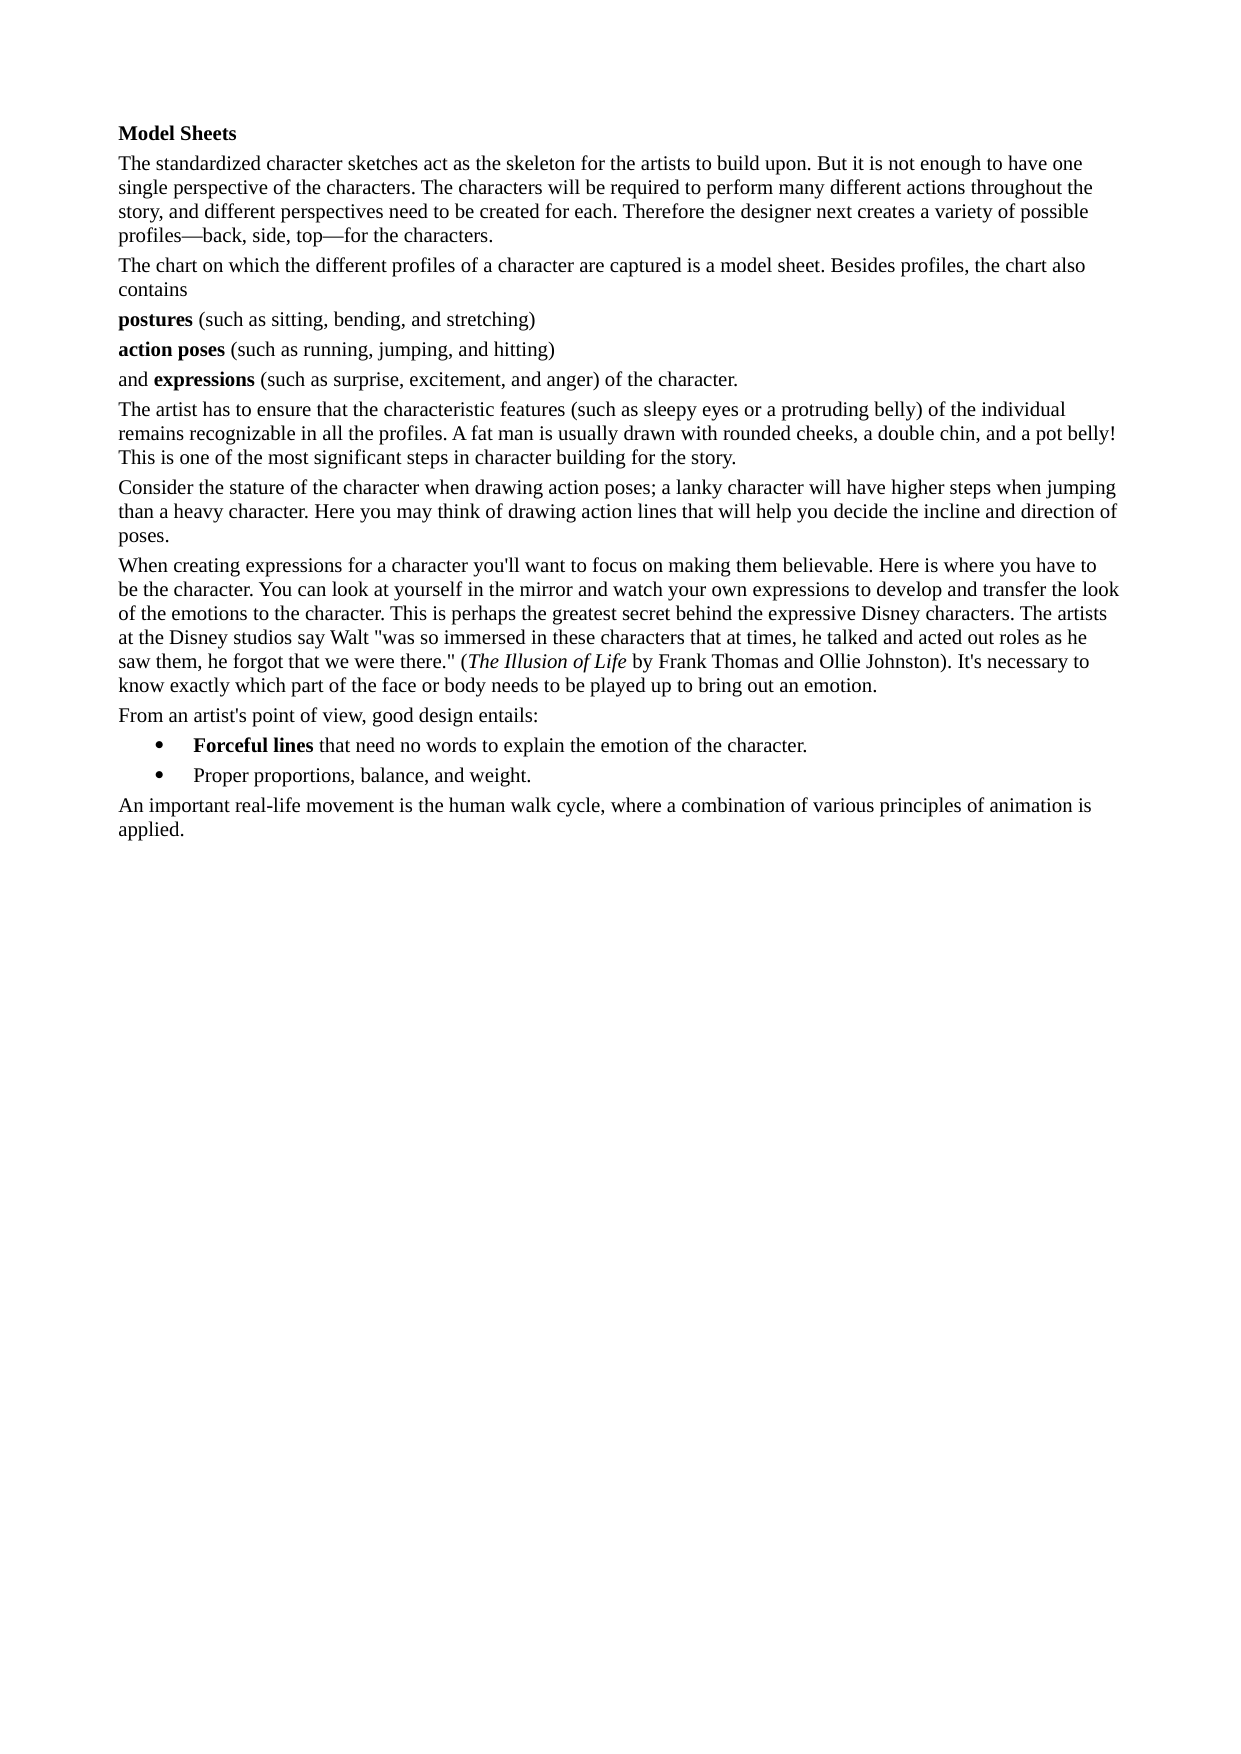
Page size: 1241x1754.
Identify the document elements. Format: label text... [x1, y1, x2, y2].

text and expressions (such as surprise, excitement, and anger) of the character. [118, 367, 1122, 391]
text From an artist's point of view, good design entails: [118, 703, 1122, 727]
text action poses (such as running, jumping, and hitting) [118, 337, 1122, 361]
text postures (such as sitting, bending, and stretching) [118, 307, 1122, 331]
text The artist has to ensure that the characteristic features (such as sleepy eyes or a protruding belly) of the individual remains recognizable in all the profiles. A fat man is usually drawn with rounded cheeks, a double chin, and a pot belly! This is one of the most significant steps in character building for the story. [118, 397, 1122, 469]
text When creating expressions for a character you'll want to focus on making them believable. Here is where you have to be the character. You can look at yourself in the mirror and watch your own expressions to develop and transfer the look of the emotions to the character. This is perhaps the greatest secret behind the expressive Disney characters. The artists at the Disney studios say Walt "was so immersed in these characters that at times, he talked and acted out roles as he saw them, he forgot that we were there." (The Illusion of Life by Frank Thomas and Ollie Johnston). It's necessary to know exactly which part of the face or body needs to be played up to bring out an emotion. [118, 553, 1122, 697]
list Forceful lines that need no words to explain the emotion of the character. [156, 733, 1122, 757]
text Model Sheets [118, 121, 1122, 145]
text Consider the stature of the character when drawing action poses; a lanky character will have higher steps when jumping than a heavy character. Here you may think of drawing action lines that will help you decide the incline and direction of poses. [118, 475, 1122, 547]
text The chart on which the different profiles of a character are captured is a model sheet. Besides profiles, the chart also contains [118, 253, 1122, 301]
list Proper proportions, balance, and weight. [156, 763, 1122, 787]
text An important real-life movement is the human walk cycle, where a combination of various principles of animation is applied. [118, 793, 1122, 841]
text The standardized character sketches act as the skeleton for the artists to build upon. But it is not enough to have one single perspective of the characters. The characters will be required to perform many different actions throughout the story, and different perspectives need to be created for each. Therefore the designer next creates a variety of possible profiles—back, side, top—for the characters. [118, 151, 1122, 247]
